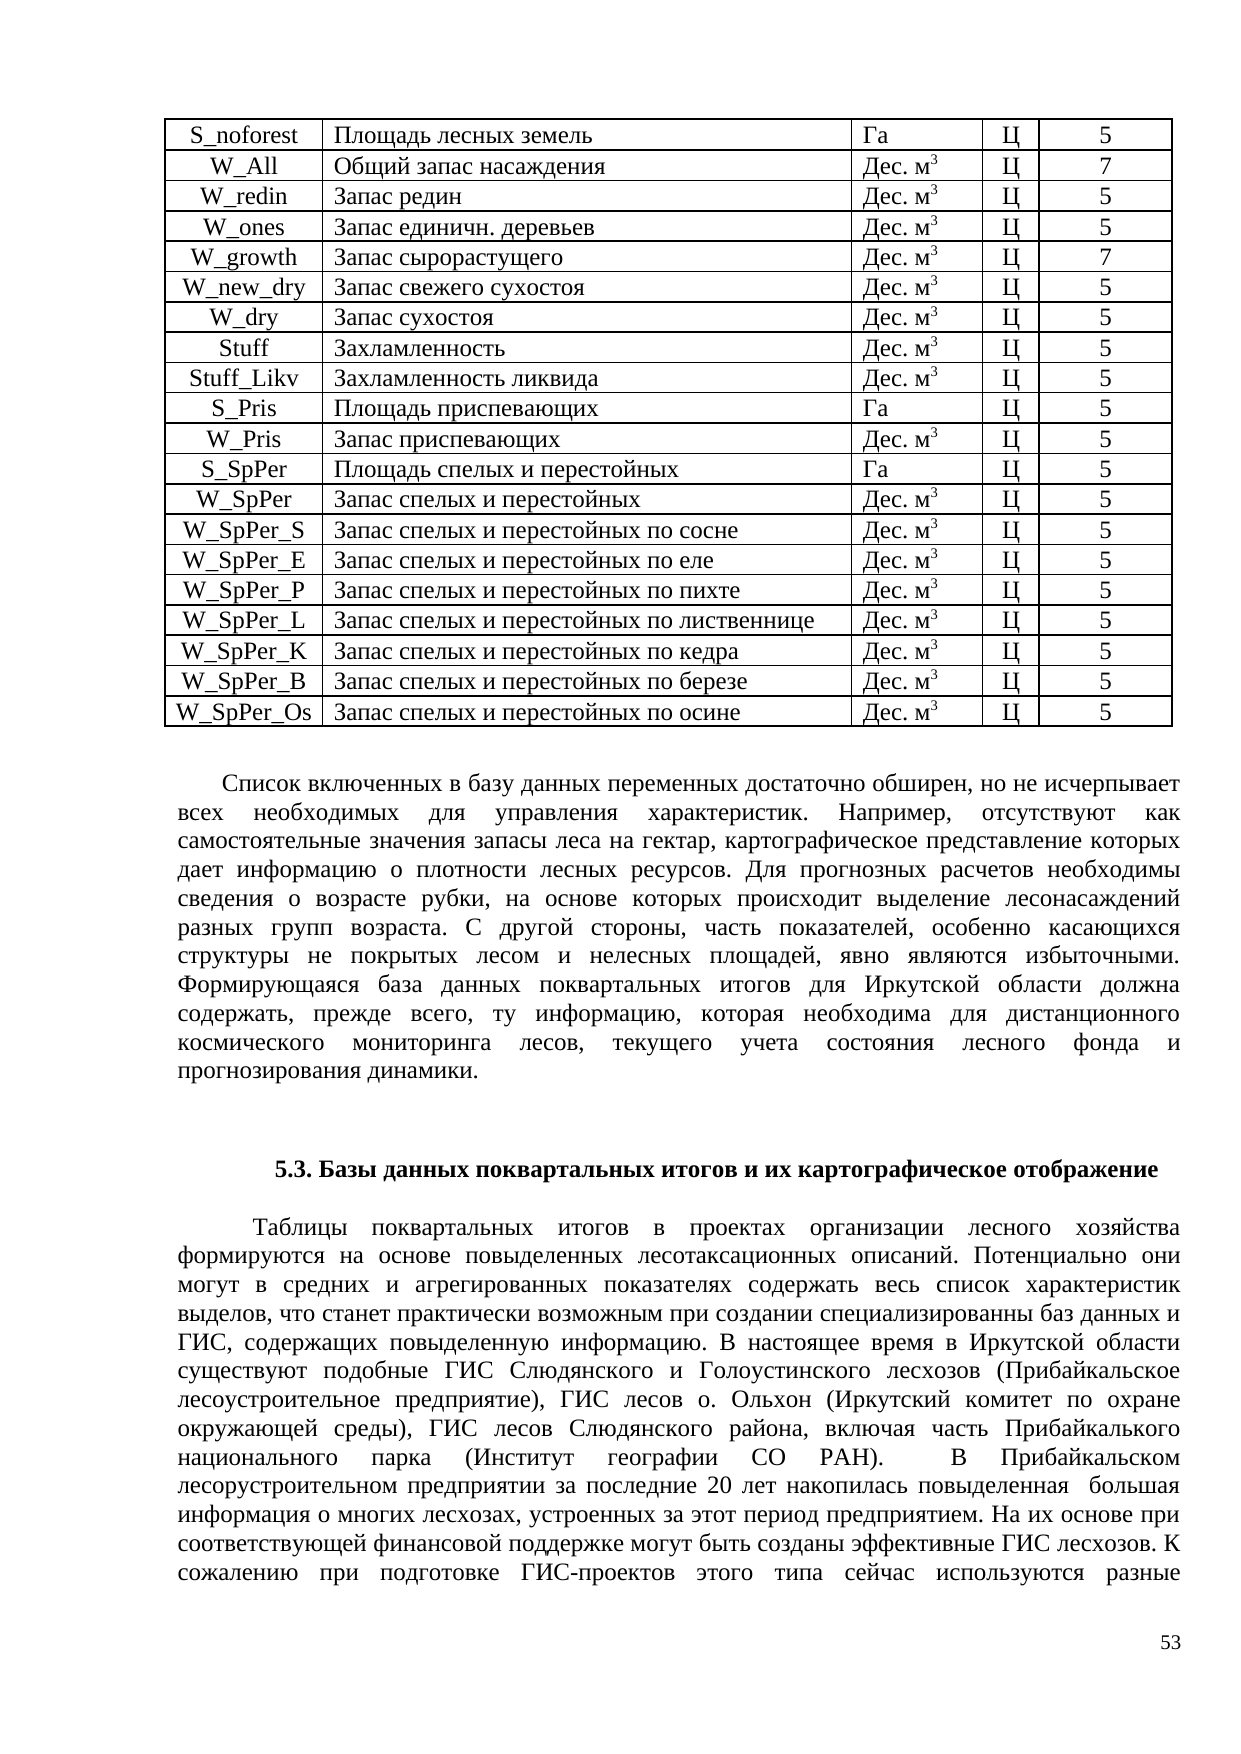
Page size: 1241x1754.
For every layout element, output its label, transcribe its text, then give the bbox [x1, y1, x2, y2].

table_cell Площадь лесных земель [323, 120, 851, 149]
table_cell Дес. м3 [852, 212, 982, 240]
table_cell 5 [1040, 606, 1171, 634]
table_cell Дес. м3 [852, 666, 982, 695]
table_cell S_Pris [166, 393, 322, 422]
table_cell Общий запас насаждения [323, 151, 851, 180]
table_cell 5 [1040, 424, 1171, 452]
table_cell Площадь приспевающих [323, 393, 851, 422]
table_cell W_dry [166, 303, 322, 331]
table_cell Ц [983, 515, 1038, 543]
table_cell Дес. м3 [852, 697, 982, 725]
table_cell 5 [1040, 303, 1171, 331]
table_cell Ц [983, 485, 1038, 513]
table_cell W_redin [166, 181, 322, 210]
table_cell 5 [1040, 272, 1171, 301]
table_cell Ц [983, 363, 1038, 392]
table_cell Ц [983, 181, 1038, 210]
table_cell Дес. м3 [852, 151, 982, 180]
table_cell Запас приспевающих [323, 424, 851, 452]
table_cell 5 [1040, 666, 1171, 695]
table_cell Дес. м3 [852, 545, 982, 574]
table_cell 7 [1040, 242, 1171, 271]
text Таблицы поквартальных итогов в проектах организации лесного хозяйства формируются на основе повыделенных лесотаксационных описаний. Потенциально они могут в средних и агрегированных показателях содержать весь список характеристик выделов, что станет практически возможным при создании специализированны баз данных и ГИС, содержащих повыделенную информацию. В настоящее время в Иркутской области существуют подобные ГИС Слюдянского и Голоустинского лесхозов (Прибайкальское лесоустроительное предприятие), ГИС лесов о. Ольхон (Иркутский комитет по охране окружающей среды), ГИС лесов Слюдянского района, включая часть Прибайкалького национального парка (Институт географии СО РАН). В Прибайкальском лесорустроительном предприятии за последние 20 лет накопилась повыделенная большая информация о многих лесхозах, устроенных за этот период предприятием. На их основе при соответствующей финансовой поддержке могут быть созданы эффективные ГИС лесхозов. К сожалению при подготовке ГИС-проектов этого типа сейчас используются разные [177, 1212, 1181, 1586]
table_cell W_ones [166, 212, 322, 240]
table_cell W_All [166, 151, 322, 180]
table_cell 5 [1040, 454, 1171, 483]
table_cell Дес. м3 [852, 363, 982, 392]
table_cell Дес. м3 [852, 181, 982, 210]
table_cell W_SpPer_E [166, 545, 322, 574]
table_cell 5 [1040, 212, 1171, 240]
table_cell Запас спелых и перестойных [323, 485, 851, 513]
table_cell Дес. м3 [852, 272, 982, 301]
table_cell Запас спелых и перестойных по еле [323, 545, 851, 574]
table_cell 5 [1040, 120, 1171, 149]
table_cell Запас спелых и перестойных по сосне [323, 515, 851, 543]
table_cell Дес. м3 [852, 636, 982, 665]
table_cell Ц [983, 606, 1038, 634]
table_cell 5 [1040, 545, 1171, 574]
table_cell W_SpPer_K [166, 636, 322, 665]
table_cell Га [852, 120, 982, 149]
table_cell 5 [1040, 485, 1171, 513]
table_cell 5 [1040, 181, 1171, 210]
text 5.3. Базы данных поквартальных итогов и их картографическое отображение [252, 1154, 1181, 1183]
table_cell Ц [983, 424, 1038, 452]
table_cell Га [852, 393, 982, 422]
table_cell W_SpPer_B [166, 666, 322, 695]
table_cell 5 [1040, 636, 1171, 665]
table_cell Ц [983, 393, 1038, 422]
table_cell Запас единичн. деревьев [323, 212, 851, 240]
table_cell Ц [983, 575, 1038, 604]
table_cell Ц [983, 666, 1038, 695]
table_cell Запас сухостоя [323, 303, 851, 331]
table_cell Захламленность [323, 333, 851, 362]
table_cell 5 [1040, 697, 1171, 725]
table_cell Дес. м3 [852, 333, 982, 362]
table_cell Дес. м3 [852, 485, 982, 513]
table_cell 5 [1040, 575, 1171, 604]
table_cell Stuff_Likv [166, 363, 322, 392]
table_cell 5 [1040, 363, 1171, 392]
table_cell W_SpPer_S [166, 515, 322, 543]
table_cell Ц [983, 120, 1038, 149]
table_cell Ц [983, 242, 1038, 271]
table_cell Ц [983, 636, 1038, 665]
table_cell 5 [1040, 333, 1171, 362]
table_cell Захламленность ликвида [323, 363, 851, 392]
table_cell Ц [983, 212, 1038, 240]
table_cell Ц [983, 151, 1038, 180]
table_cell Дес. м3 [852, 242, 982, 271]
table_cell S_SpPer [166, 454, 322, 483]
table_cell Stuff [166, 333, 322, 362]
table_cell Площадь спелых и перестойных [323, 454, 851, 483]
table_cell W_new_dry [166, 272, 322, 301]
table_cell W_SpPer_P [166, 575, 322, 604]
table_cell W_growth [166, 242, 322, 271]
table_cell Дес. м3 [852, 303, 982, 331]
table_cell W_SpPer_Os [166, 697, 322, 725]
table_cell Запас спелых и перестойных по березе [323, 666, 851, 695]
table_cell Запас спелых и перестойных по осине [323, 697, 851, 725]
table_cell 7 [1040, 151, 1171, 180]
table_cell W_Pris [166, 424, 322, 452]
table_cell Дес. м3 [852, 575, 982, 604]
table_cell W_SpPer [166, 485, 322, 513]
table_cell 5 [1040, 515, 1171, 543]
table_cell Запас редин [323, 181, 851, 210]
table_cell Ц [983, 303, 1038, 331]
table_cell Га [852, 454, 982, 483]
table_cell W_SpPer_L [166, 606, 322, 634]
table_cell Запас свежего сухостоя [323, 272, 851, 301]
table_cell Запас сырорастущего [323, 242, 851, 271]
table_cell Дес. м3 [852, 515, 982, 543]
table_cell Запас спелых и перестойных по кедра [323, 636, 851, 665]
table_cell Ц [983, 545, 1038, 574]
table_cell Дес. м3 [852, 606, 982, 634]
table_cell Запас спелых и перестойных по пихте [323, 575, 851, 604]
table_cell Ц [983, 697, 1038, 725]
table_cell Ц [983, 454, 1038, 483]
table_cell Запас спелых и перестойных по лиственнице [323, 606, 851, 634]
table_cell Ц [983, 333, 1038, 362]
table_cell Ц [983, 272, 1038, 301]
text Список включенных в базу данных переменных достаточно обширен, но не исчерпывает всех необходимых для управления характеристик. Например, отсутствуют как самостоятельные значения запасы леса на гектар, картографическое представление которых дает информацию о плотности лесных ресурсов. Для прогнозных расчетов необходимы сведения о возрасте рубки, на основе которых происходит выделение лесонасаждений разных групп возраста. С другой стороны, часть показателей, особенно касающихся структуры не покрытых лесом и нелесных площадей, явно являются избыточными. Формирующаяся база данных поквартальных итогов для Иркутской области должна содержать, прежде всего, ту информацию, которая необходима для дистанционного космического мониторинга лесов, текущего учета состояния лесного фонда и прогнозирования динамики. [177, 768, 1181, 1084]
table_cell 5 [1040, 393, 1171, 422]
table_cell S_noforest [166, 120, 322, 149]
table_cell Дес. м3 [852, 424, 982, 452]
